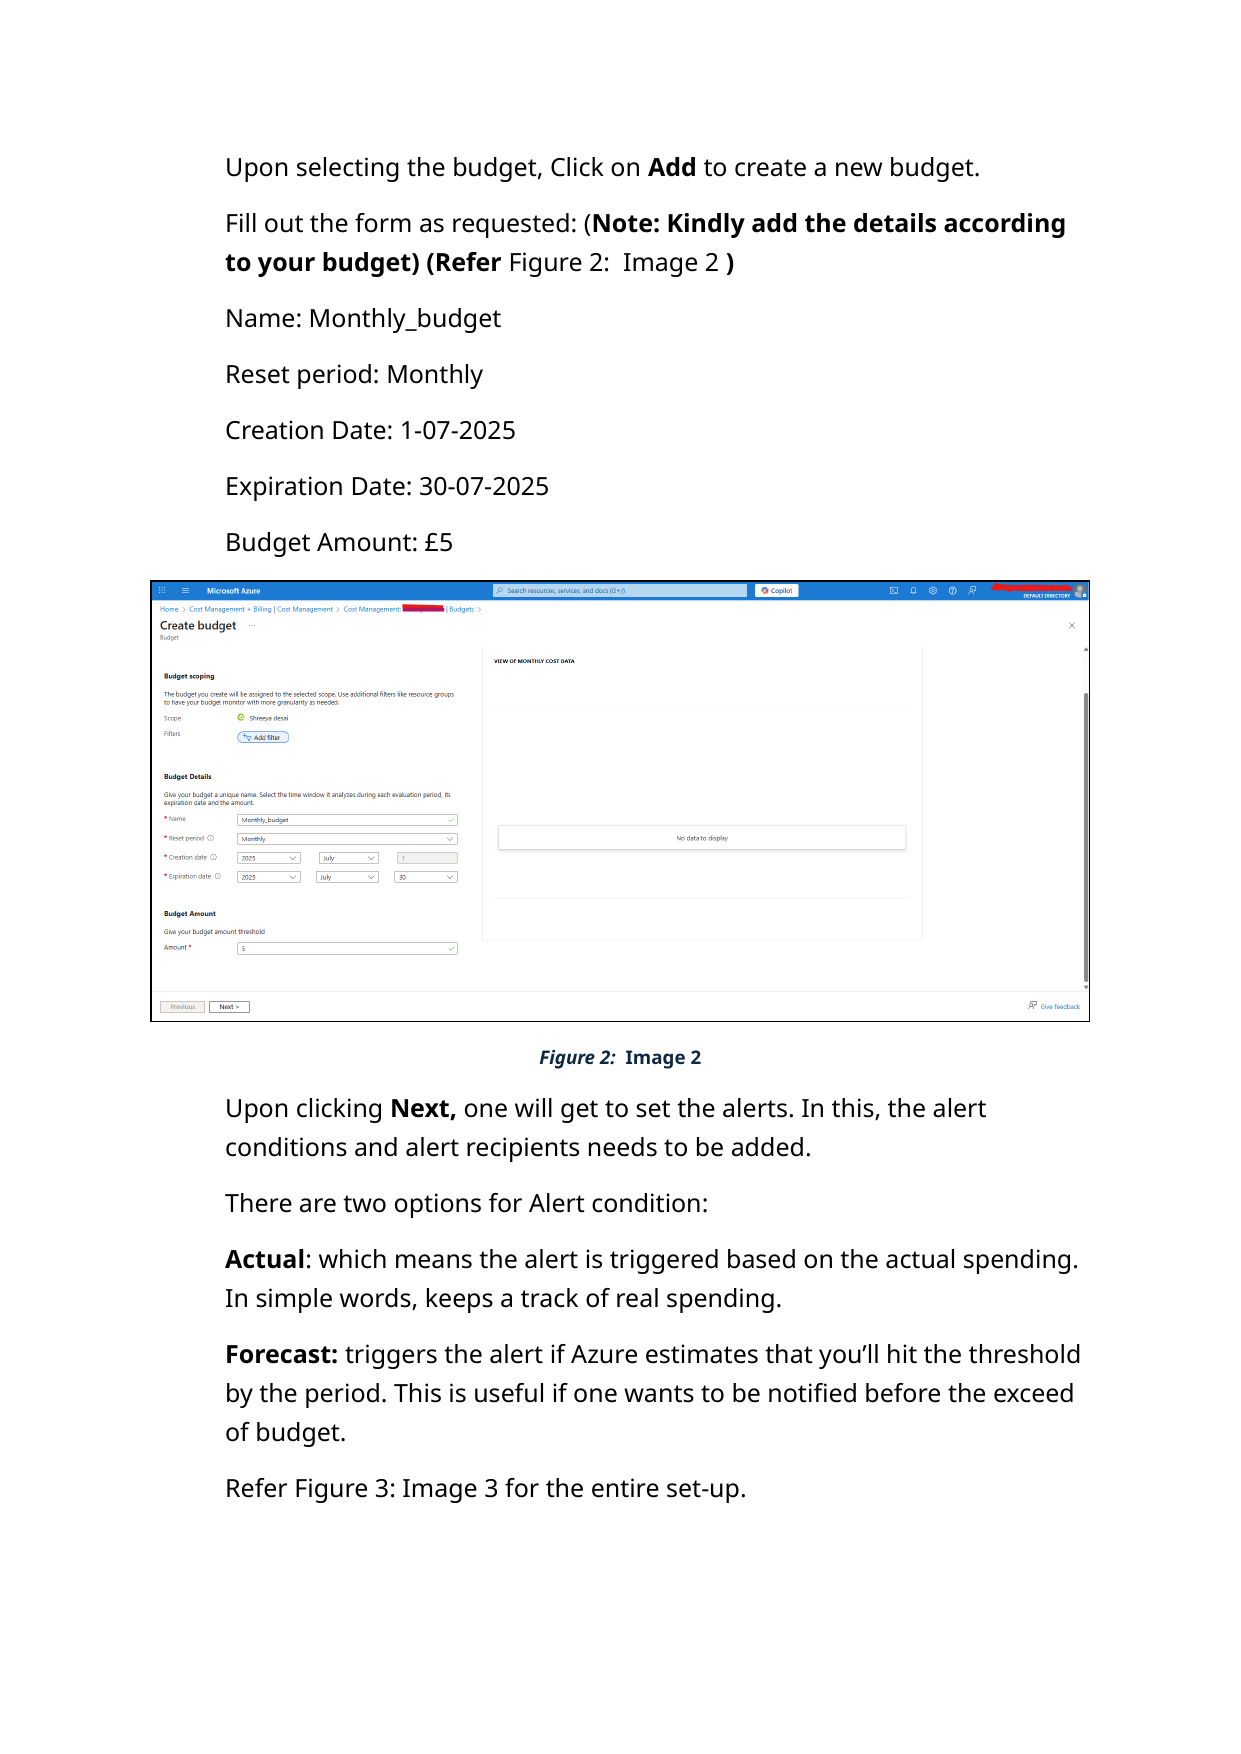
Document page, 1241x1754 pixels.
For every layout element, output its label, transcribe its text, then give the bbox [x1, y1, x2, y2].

text Budget Amount: £5 [225, 524, 1090, 558]
text Actual: which means the alert is triggered based on the actual spending. In simple words, keeps a track of real spending. [225, 1241, 1090, 1314]
text Upon clicking Next, one will get to set the alerts. In this, the alert conditions and alert recipients needs to be added. [225, 1091, 1090, 1164]
text Figure 2: Image 2 [150, 1044, 1090, 1070]
text Fill out the form as requested: (Note: Kindly add the details according to your budget) (Refer Figure 2 ) [225, 206, 1090, 279]
text Creation Date: 1-07-2025 [225, 412, 1090, 447]
text Upon selecting the budget, Click on Add to create a new budget. [225, 150, 1090, 184]
text Refer Figure 3 for the entire set-up. [225, 1471, 1090, 1504]
text Expiration Date: 30-07-2025 [225, 468, 1090, 502]
text There are two options for Alert condition: [225, 1186, 1090, 1219]
text Reset period: Monthly [225, 357, 1090, 391]
text Forecast: triggers the alert if Azure estimates that you’ll hit the threshold by the period. This is useful if one wants to be notified before the exceed of budget. [225, 1336, 1090, 1449]
text Name: Monthly_budget [225, 301, 1090, 335]
